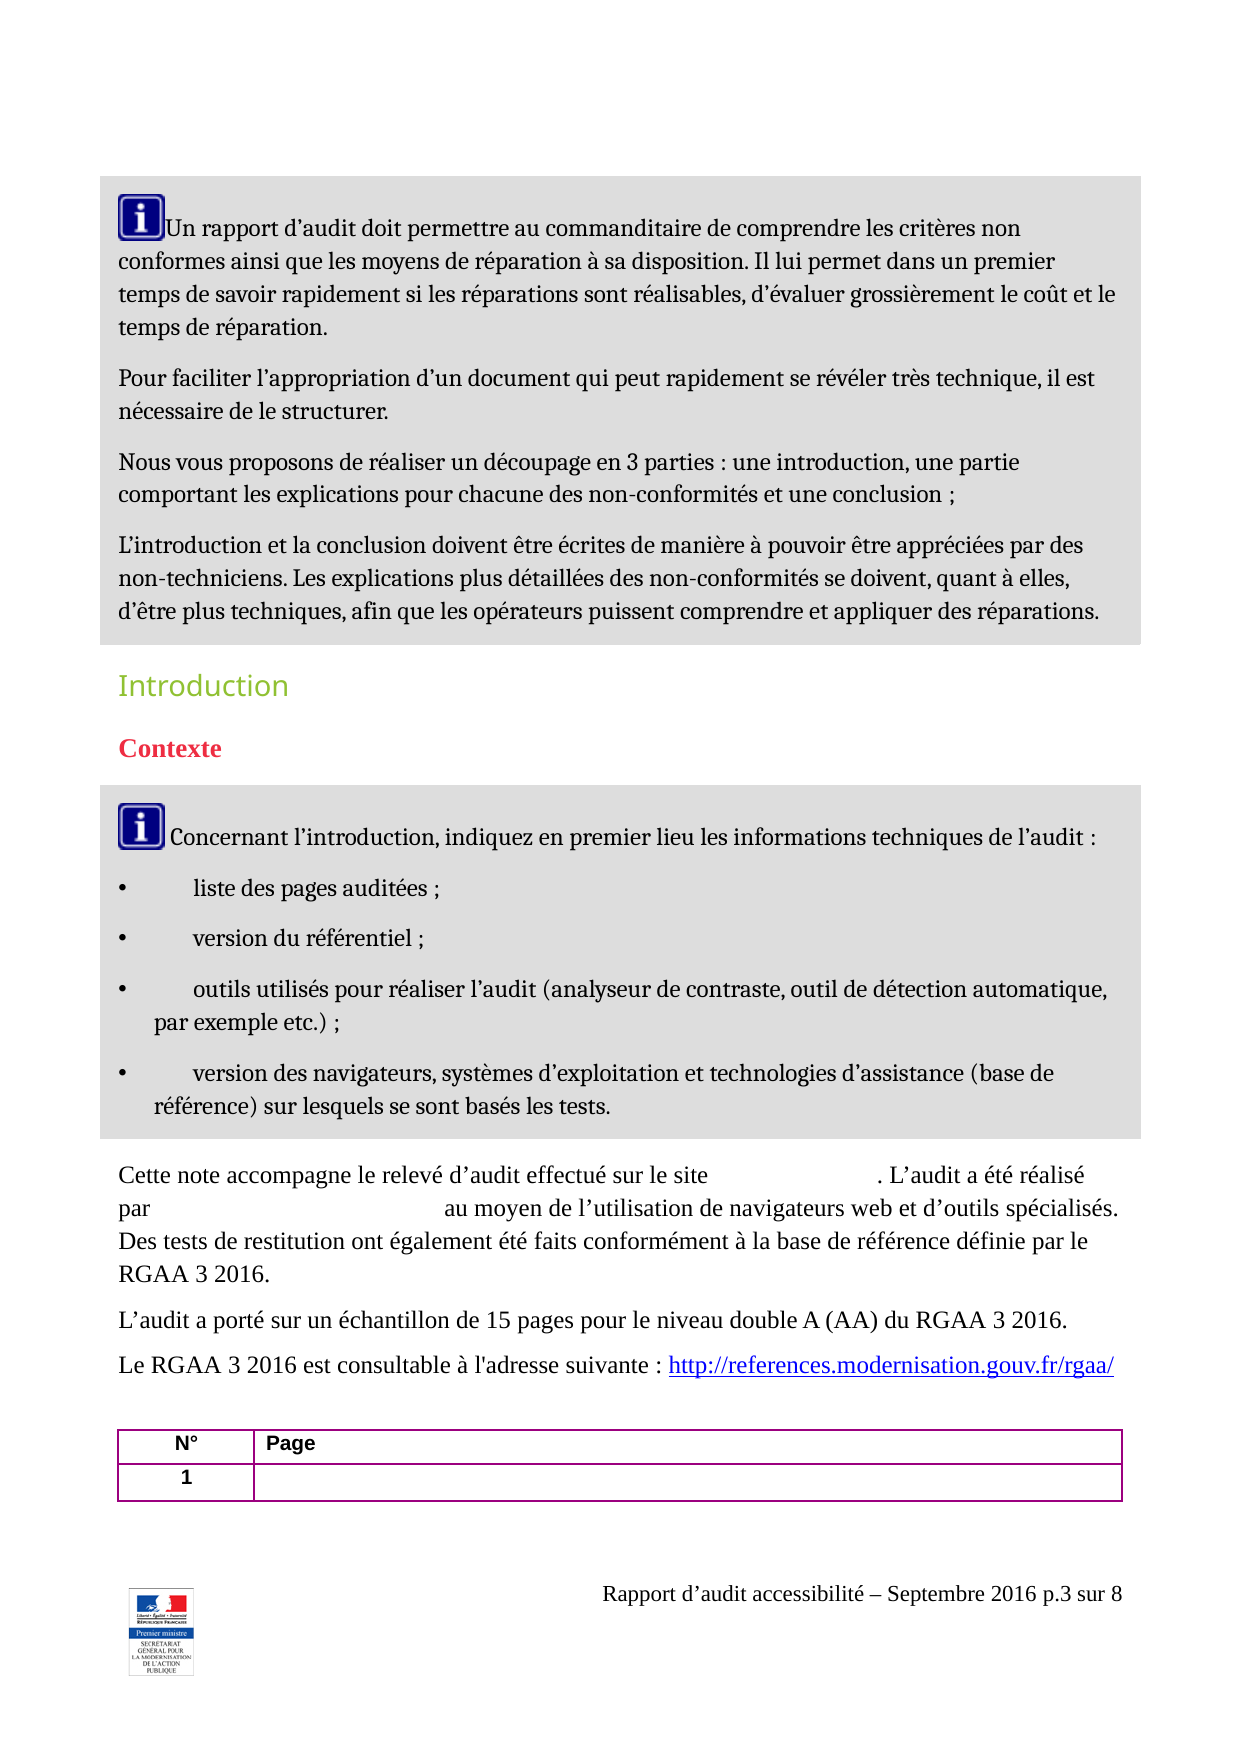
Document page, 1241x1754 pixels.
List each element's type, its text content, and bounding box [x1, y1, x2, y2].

picture [128, 1588, 194, 1676]
list version des navigateurs, systèmes d’exploitation et technologies d’assistance (base de référence) sur lesquels se sont basés les tests. [101, 1041, 1140, 1138]
table_header Page [255, 1431, 1121, 1462]
text Cette note accompagne le relevé d’audit effectué sur le site <Nom du site>. L’audit a été réalisé par <NOM DE L’AUDITEUR> au moyen de l’utilisation de navigateurs web et d’outils spécialisés. Des tests de restitution ont également été faits conformément à la base de référence définie par le RGAA 3 2016. [118, 1160, 1122, 1288]
text Un rapport d’audit doit permettre au commanditaire de comprendre les critères non conformes ainsi que les moyens de réparation à sa disposition. Il lui permet dans un premier temps de savoir rapidement si les réparations sont réalisables, d’évaluer grossièrement le coût et le temps de réparation. [101, 177, 1140, 342]
table_cell 1 [119, 1465, 253, 1500]
text Pour faciliter l’appropriation d’un document qui peut rapidement se révéler très technique, il est nécessaire de le structurer. [101, 346, 1140, 425]
text Nous vous proposons de réaliser un découpage en 3 parties : une introduction, une partie comportant les explications pour chacune des non-conformités et une conclusion ; [101, 429, 1140, 509]
text Le RGAA 3 2016 est consultable à l'adresse suivante : http://references.modernisation.gouv.fr/rgaa/ [118, 1351, 1122, 1412]
picture [118, 194, 165, 241]
list version du référentiel ; [101, 907, 1140, 953]
subtitle Introduction [118, 666, 1122, 705]
text L’audit a porté sur un échantillon de 15 pages pour le niveau double A (AA) du RGAA 3 2016. [118, 1305, 1122, 1334]
text L’introduction et la conclusion doivent être écrites de manière à pouvoir être appréciées par des non-techniciens. Les explications plus détaillées des non-conformités se doivent, quant à elles, d’être plus techniques, afin que les opérateurs puissent comprendre et appliquer des réparations. [101, 513, 1140, 644]
list outils utilisés pour réaliser l’audit (analyseur de contraste, outil de détection automatique, par exemple etc.) ; [101, 957, 1140, 1037]
subtitle Contexte [118, 732, 1122, 763]
table_cell [255, 1465, 1121, 1500]
table_header N° [119, 1431, 253, 1462]
list liste des pages auditées ; [101, 856, 1140, 902]
picture [118, 803, 165, 850]
text Concernant l’introduction, indiquez en premier lieu les informations techniques de l’audit : [101, 786, 1140, 852]
